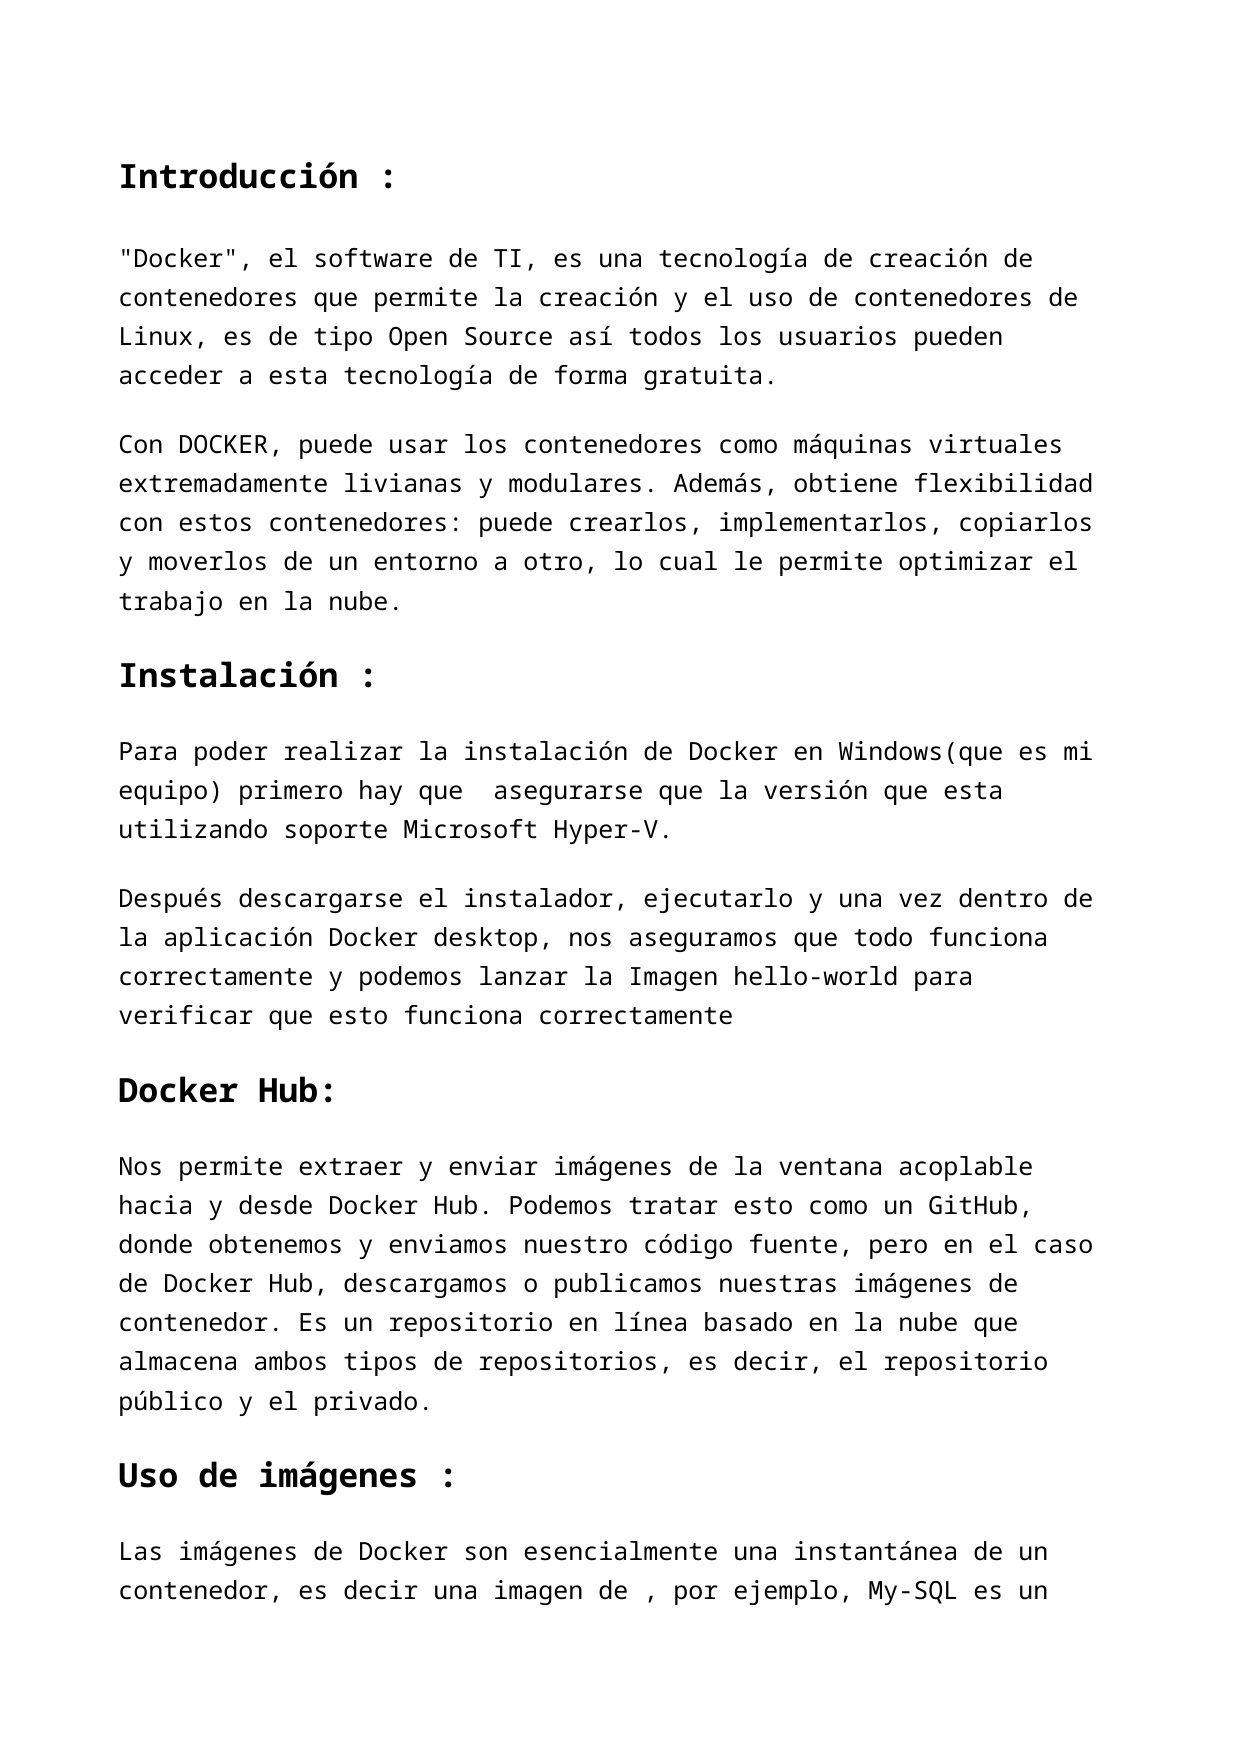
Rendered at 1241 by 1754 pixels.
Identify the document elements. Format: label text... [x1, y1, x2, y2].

text Introducción : [118, 153, 1122, 198]
text Las imágenes de Docker son esencialmente una instantánea de un contenedor, es decir una imagen de , por ejemplo, My-SQL es un [118, 1533, 1122, 1607]
text Docker Hub: [118, 1067, 1122, 1112]
text "Docker", el software de TI, es una tecnología de creación de contenedores que permite la creación y el uso de contenedores de Linux, es de tipo Open Source así todos los usuarios pueden acceder a esta tecnología de forma gratuita. [118, 240, 1122, 392]
text Nos permite extraer y enviar imágenes de la ventana acoplable hacia y desde Docker Hub. Podemos tratar esto como un GitHub, donde obtenemos y enviamos nuestro código fuente, pero en el caso de Docker Hub, descargamos o publicamos nuestras imágenes de contenedor. Es un repositorio en línea basado en la nube que almacena ambos tipos de repositorios, es decir, el repositorio público y el privado. [118, 1148, 1122, 1417]
text Con DOCKER, puede usar los contenedores como máquinas virtuales extremadamente livianas y modulares. Además, obtiene flexibilidad con estos contenedores: puede crearlos, implementarlos, copiarlos y moverlos de un entorno a otro, lo cual le permite optimizar el trabajo en la nube. [118, 426, 1122, 617]
text Instalación : [118, 652, 1122, 697]
text Uso de imágenes : [118, 1452, 1122, 1497]
text Para poder realizar la instalación de Docker en Windows(que es mi equipo) primero hay que asegurarse que la versión que esta utilizando soporte Microsoft Hyper-V. [118, 733, 1122, 846]
text Después descargarse el instalador, ejecutarlo y una vez dentro de la aplicación Docker desktop, nos aseguramos que todo funciona correctamente y podemos lanzar la Imagen hello-world para verificar que esto funciona correctamente [118, 880, 1122, 1032]
